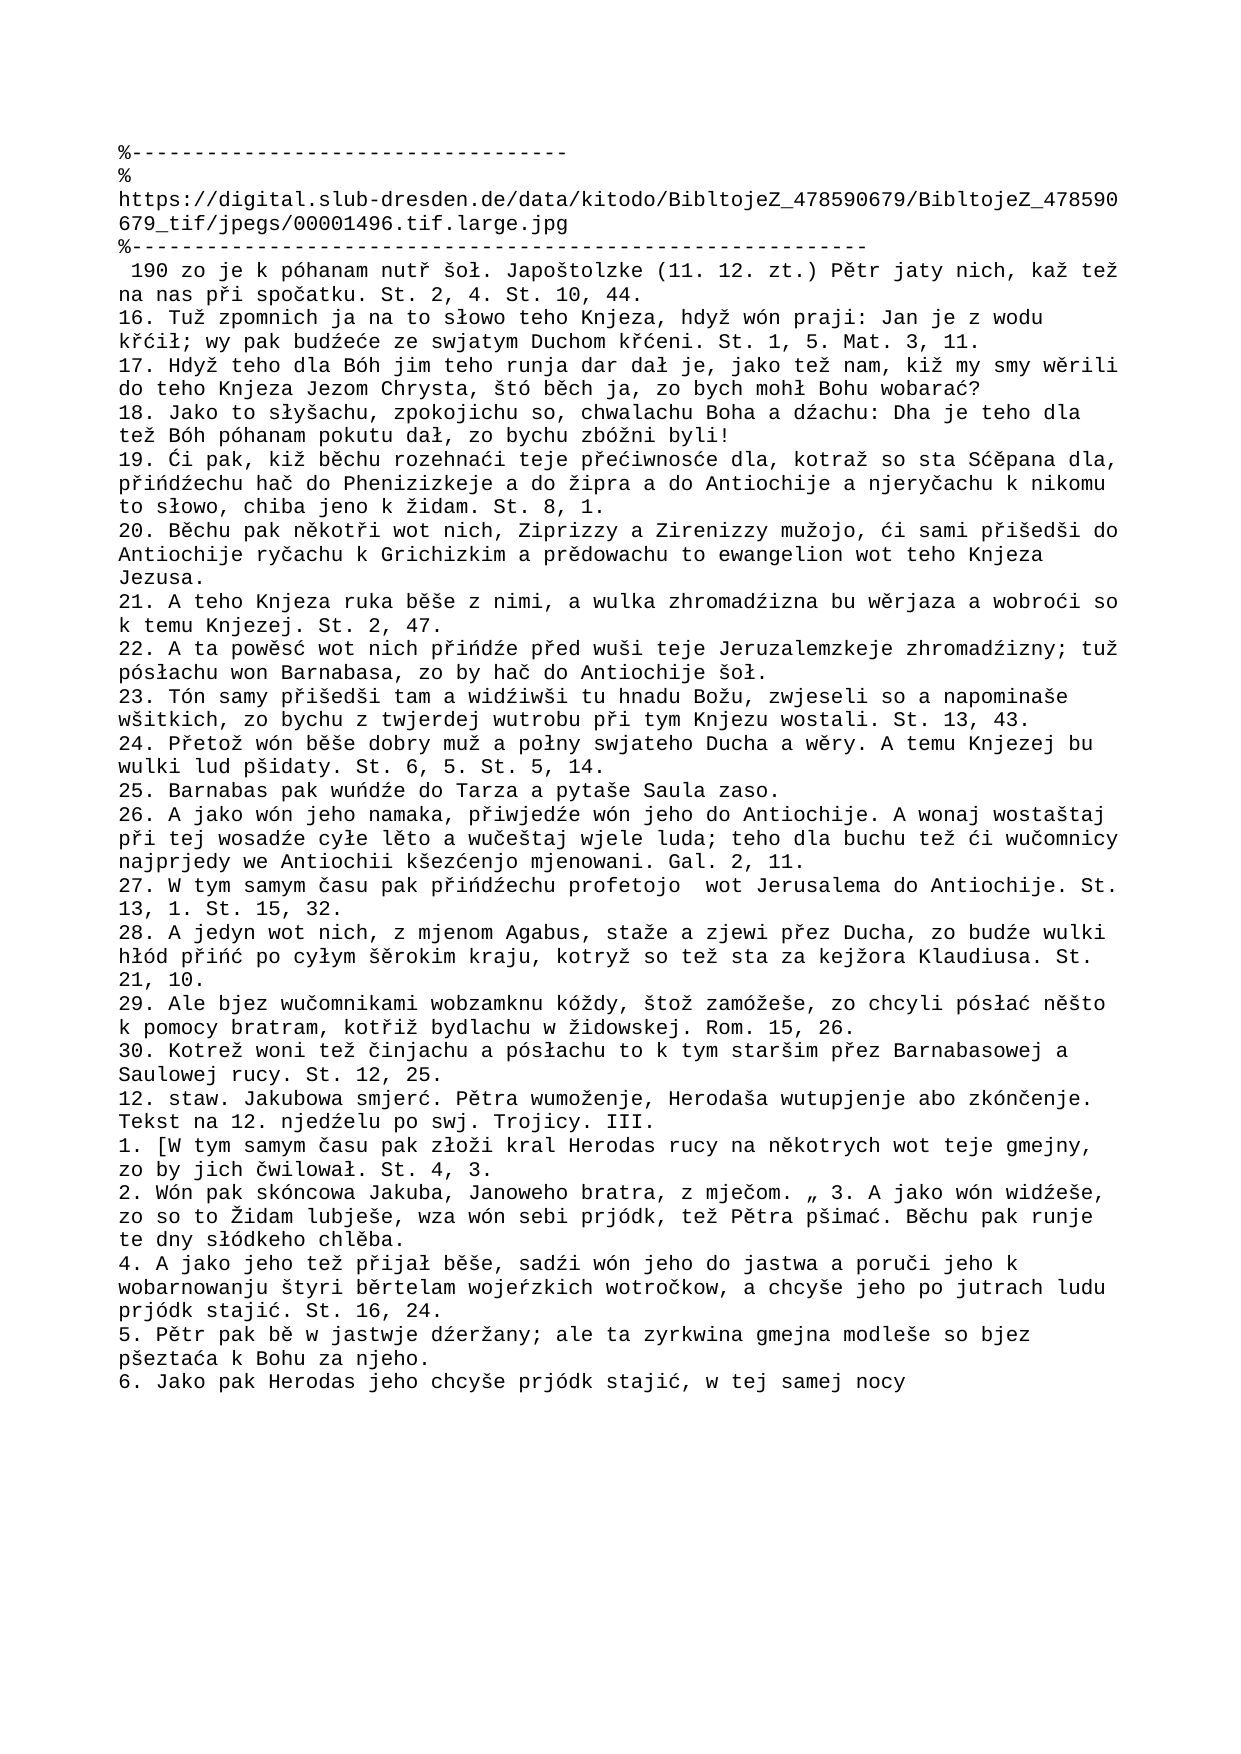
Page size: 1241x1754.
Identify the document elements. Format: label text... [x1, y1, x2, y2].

text 20. Běchu pak někotři wot nich, Ziprizzy a Zirenizzy mužojo, ći sami přišedši do Antiochije ryčachu k Grichizkim a prědowachu to ewangelion wot teho Knjeza Jezusa. [118, 520, 1122, 591]
text 25. Barnabas pak wuńdźe do Tarza a pytaše Saula zaso. [118, 780, 1122, 804]
text 22. A ta powěsć wot nich přińdźe před wuši teje Jeruzalemzkeje zhromadźizny; tuž pósłachu won Barnabasa, zo by hač do Antiochije šoł. [118, 638, 1122, 686]
text 4. A jako jeho tež přijał běše, sadźi wón jeho do jastwa a poruči jeho k wobarnowanju štyri běrtelam wojeŕzkich wotročkow, a chcyše jeho po jutrach ludu prjódk stajić. St. 16, 24. [118, 1253, 1122, 1324]
text 2. Wón pak skóncowa Jakuba, Janoweho bratra, z mječom. „ 3. A jako wón widźeše, zo so to Židam lubješe, wza wón sebi prjódk, tež Pětra pšimać. Běchu pak runje te dny słódkeho chlěba. [118, 1182, 1122, 1253]
text 17. Hdyž teho dla Bóh jim teho runja dar dał je, jako tež nam, kiž my smy wěrili do teho Knjeza Jezom Chrysta, štó běch ja, zo bych mohł Bohu wobarać? [118, 354, 1122, 402]
text %----------------------------------------------------------- [118, 236, 1122, 260]
text 6. Jako pak Herodas jeho chcyše prjódk stajić, w tej samej nocy [118, 1371, 1122, 1395]
text 27. W tym samym času pak přińdźechu profetojo wot Jerusalema do Antiochije. St. 13, 1. St. 15, 32. [118, 875, 1122, 922]
text 5. Pětr pak bě w jastwje dźeržany; ale ta zyrkwina gmejna modleše so bjez pšeztaća k Bohu za njeho. [118, 1324, 1122, 1371]
text 19. Ći pak, kiž běchu rozehnaći teje přećiwnosće dla, kotraž so sta Sćěpana dla, přińdźechu hač do Phenizizkeje a do žipra a do Antiochije a njeryčachu k nikomu to słowo, chiba jeno k židam. St. 8, 1. [118, 449, 1122, 520]
text 26. A jako wón jeho namaka, přiwjedźe wón jeho do Antiochije. A wonaj wostaštaj při tej wosadźe cyłe lěto a wučeštaj wjele luda; teho dla buchu tež ći wučomnicy najprjedy we Antiochii kšezćenjo mjenowani. Gal. 2, 11. [118, 804, 1122, 875]
text 16. Tuž zpomnich ja na to słowo teho Knjeza, hdyž wón praji: Jan je z wodu křćił; wy pak budźeće ze swjatym Duchom křćeni. St. 1, 5. Mat. 3, 11. [118, 307, 1122, 354]
text 1. [W tym samym času pak złoži kral Herodas rucy na někotrych wot teje gmejny, zo by jich čwilował. St. 4, 3. [118, 1135, 1122, 1182]
text 28. A jedyn wot nich, z mjenom Agabus, staže a zjewi přez Ducha, zo budźe wulki hłód přińć po cyłym šěrokim kraju, kotryž so tež sta za kejžora Klaudiusa. St. 21, 10. [118, 922, 1122, 993]
text 24. Přetož wón běše dobry muž a połny swjateho Ducha a wěry. A temu Knjezej bu wulki lud pšidaty. St. 6, 5. St. 5, 14. [118, 733, 1122, 780]
text %----------------------------------- [118, 142, 1122, 165]
text 18. Jako to słyšachu, zpokojichu so, chwalachu Boha a dźachu: Dha je teho dla tež Bóh póhanam pokutu dał, zo bychu zbóžni byli! [118, 402, 1122, 449]
text 30. Kotrež woni tež činjachu a pósłachu to k tym staršim přez Barnabasowej a Saulowej rucy. St. 12, 25. [118, 1040, 1122, 1088]
text 21. A teho Knjeza ruka běše z nimi, a wulka zhromadźizna bu wěrjaza a wobroći so k temu Knjezej. St. 2, 47. [118, 591, 1122, 638]
text 12. staw. Jakubowa smjerć. Pětra wumoženje, Herodaša wutupjenje abo zkónčenje. Tekst na 12. njedźelu po swj. Trojicy. III. [118, 1088, 1122, 1135]
text 190 zo je k póhanam nutř šoł. Japoštolzke (11. 12. zt.) Pětr jaty nich, kaž tež na nas při spočatku. St. 2, 4. St. 10, 44. [118, 260, 1122, 307]
text % https://digital.slub-dresden.de/data/kitodo/BibltojeZ_478590679/BibltojeZ_478590679_tif/jpegs/00001496.tif.large.jpg [118, 165, 1122, 236]
text 23. Tón samy přišedši tam a widźiwši tu hnadu Božu, zwjeseli so a napominaše wšitkich, zo bychu z twjerdej wutrobu při tym Knjezu wostali. St. 13, 43. [118, 686, 1122, 733]
text 29. Ale bjez wučomnikami wobzamknu kóždy, štož zamóžeše, zo chcyli pósłać něšto k pomocy bratram, kotřiž bydlachu w židowskej. Rom. 15, 26. [118, 993, 1122, 1040]
